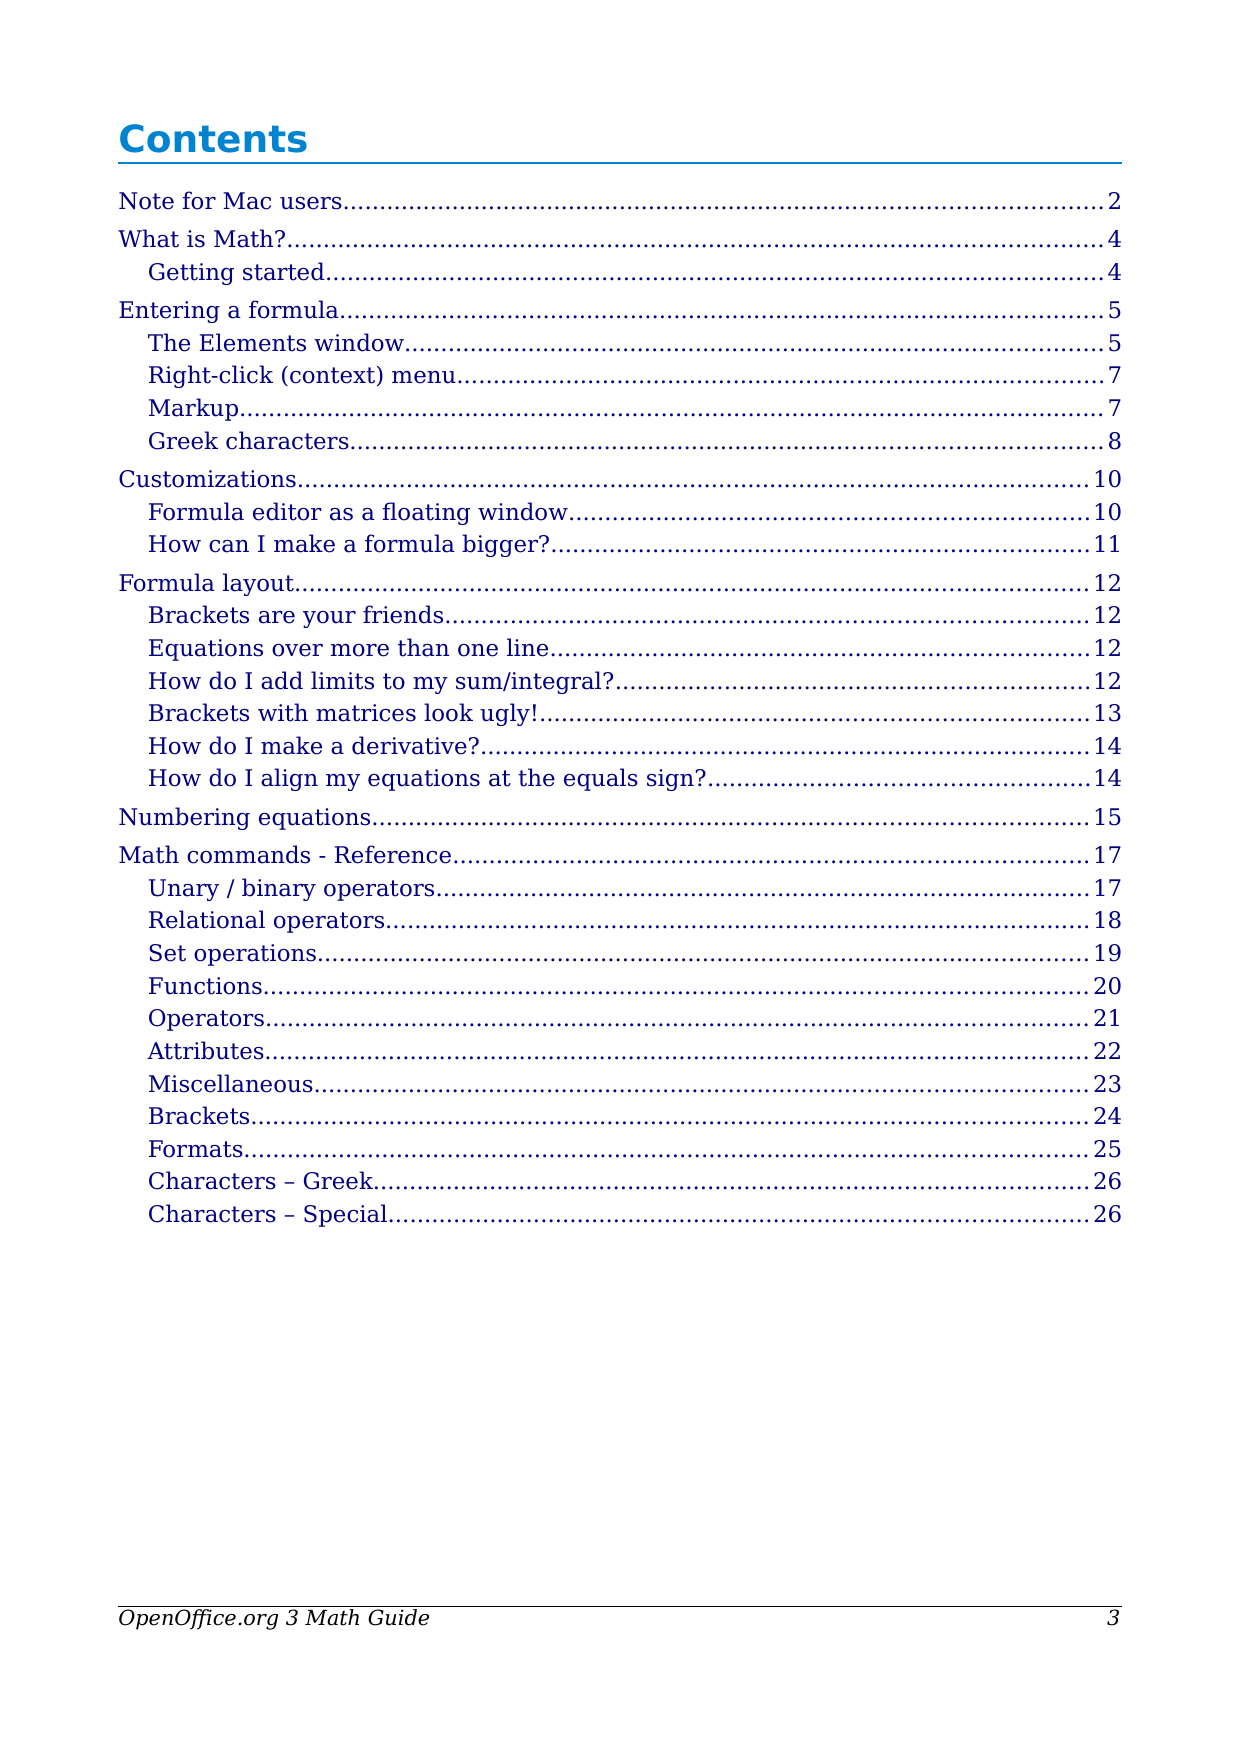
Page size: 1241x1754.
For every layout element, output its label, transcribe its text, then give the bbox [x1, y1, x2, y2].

text Brackets 24 [148, 1103, 1122, 1130]
text Entering a formula 5 [118, 297, 1122, 324]
text Markup 7 [148, 395, 1122, 422]
text Functions 20 [148, 973, 1122, 999]
text Numbering equations 15 [118, 804, 1122, 831]
text Contents [118, 118, 1122, 162]
text Formula editor as a floating window 10 [148, 499, 1122, 526]
text Brackets with matrices look ugly! 13 [148, 700, 1122, 727]
text Characters – Greek 26 [148, 1168, 1122, 1195]
text Relational operators 18 [148, 908, 1122, 934]
text What is Math? 4 [118, 226, 1122, 253]
text Formats 25 [148, 1136, 1122, 1163]
text Getting started 4 [148, 259, 1122, 286]
text Brackets are your friends 12 [148, 603, 1122, 629]
text Math commands - Reference 17 [118, 842, 1122, 869]
text How do I make a derivative? 14 [148, 733, 1122, 760]
text Greek characters 8 [148, 428, 1122, 454]
text Equations over more than one line 12 [148, 635, 1122, 662]
text The Elements window 5 [148, 330, 1122, 357]
text Operators 21 [148, 1006, 1122, 1032]
text Customizations 10 [118, 466, 1122, 493]
text Attributes 22 [148, 1038, 1122, 1065]
text Unary / binary operators 17 [148, 875, 1122, 902]
text Formula layout 12 [118, 570, 1122, 597]
text Set operations 19 [148, 940, 1122, 967]
text How do I add limits to my sum/integral? 12 [148, 668, 1122, 694]
text How can I make a formula bigger? 11 [148, 532, 1122, 558]
text Characters – Special 26 [148, 1201, 1122, 1228]
text Right-click (context) menu 7 [148, 363, 1122, 389]
text How do I align my equations at the equals sign? 14 [148, 766, 1122, 792]
text Miscellaneous 23 [148, 1071, 1122, 1097]
text Note for Mac users 2 [118, 188, 1122, 215]
